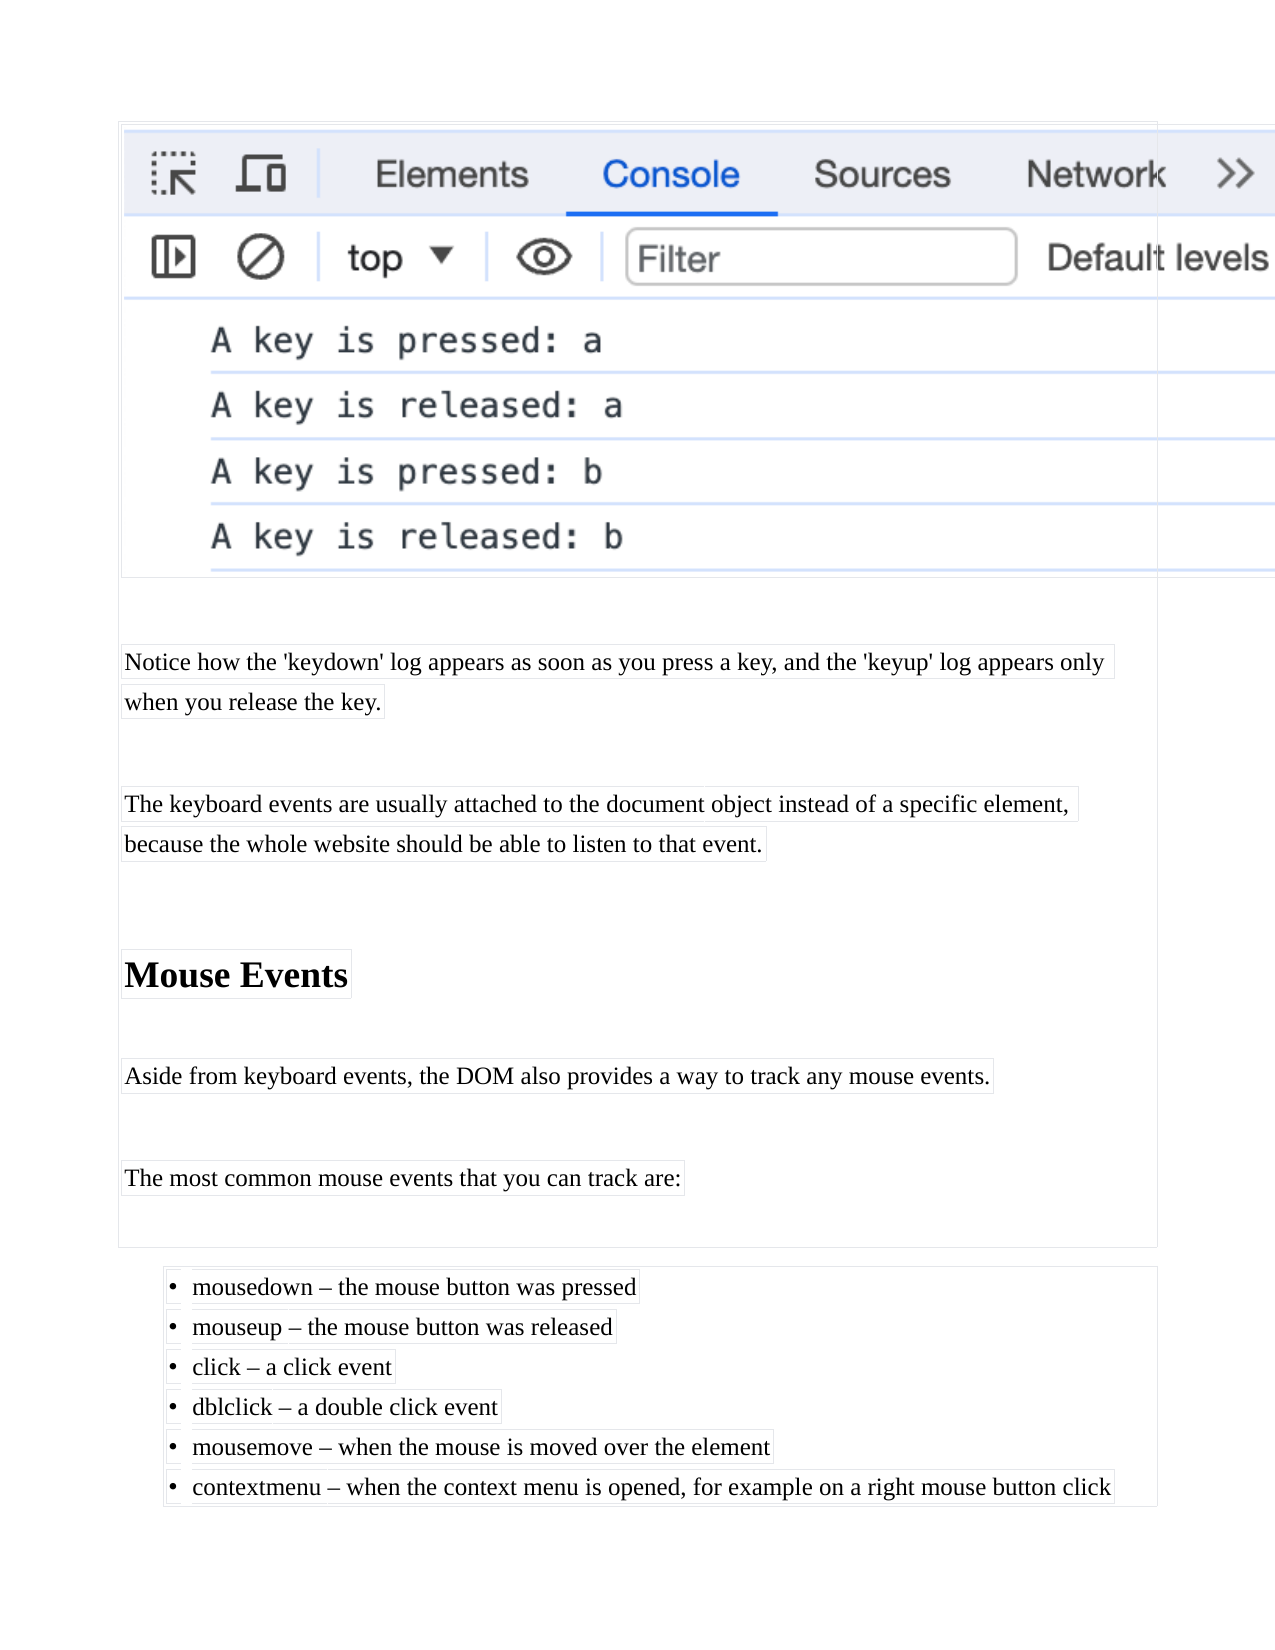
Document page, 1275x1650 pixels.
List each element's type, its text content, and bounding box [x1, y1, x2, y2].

list mousemove – when the mouse is moved over the element [164, 1426, 1157, 1463]
list dblclick – a double click event [164, 1386, 1157, 1423]
subtitle Mouse Events [119, 946, 1157, 998]
list click – a click event [164, 1346, 1157, 1383]
text The keyboard events are usually attached to the document object instead of a specific element, because the whole website should be able to listen to that event. [119, 783, 1157, 861]
text Aside from keyboard events, the DOM also provides a way to track any mouse events. [119, 1055, 1157, 1093]
text Notice how the 'keydown' log appears as soon as you press a key, and the 'keyup' log appears only when you release the key. [119, 641, 1157, 718]
text The most common mouse events that you can track are: [119, 1157, 1157, 1195]
list contextmenu – when the context menu is opened, for example on a right mouse button click [164, 1466, 1157, 1506]
picture [124, 127, 1157, 575]
picture [1158, 127, 1275, 575]
list mousedown – the mouse button was pressed [164, 1267, 1157, 1303]
list mouseup – the mouse button was released [164, 1306, 1157, 1343]
